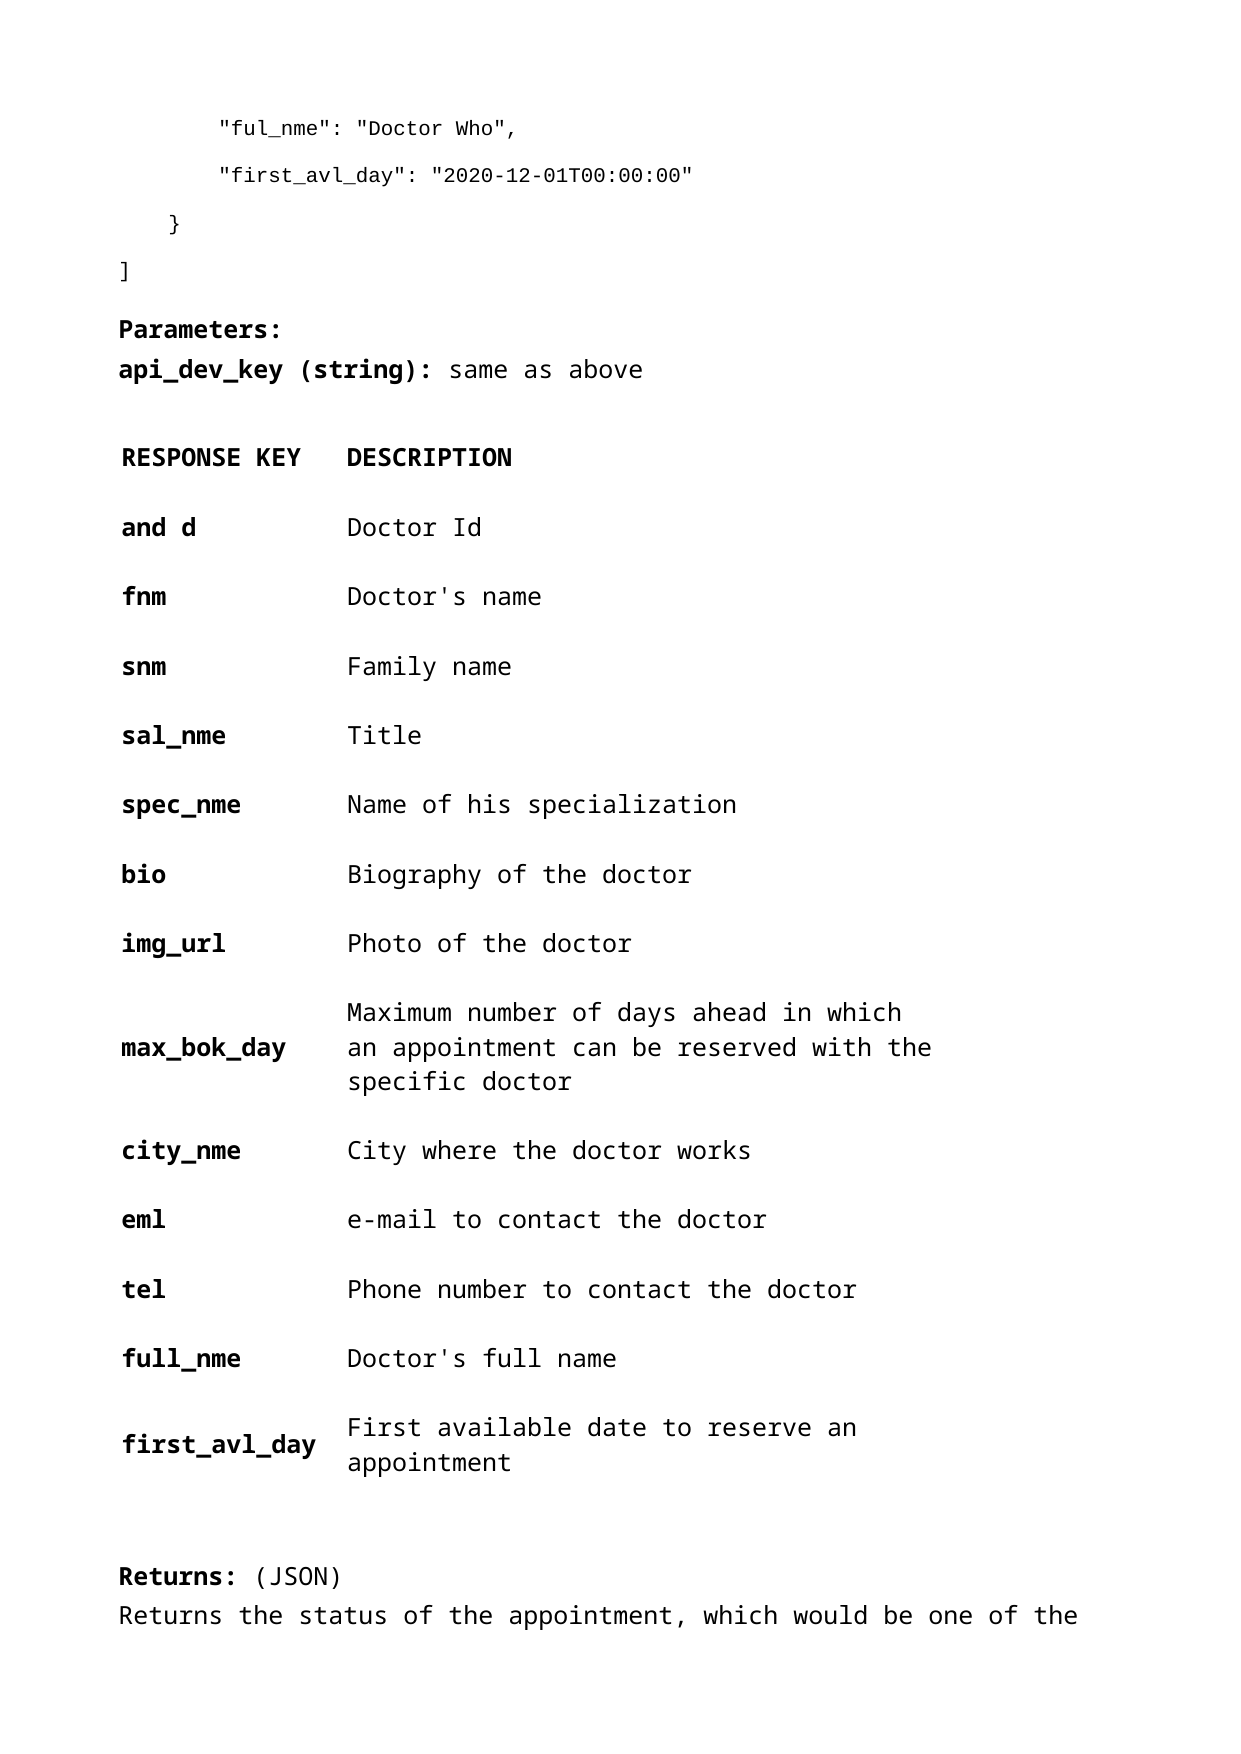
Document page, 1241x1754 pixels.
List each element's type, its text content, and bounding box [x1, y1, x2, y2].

table_cell Doctor's full name [344, 1338, 943, 1407]
table_cell spec_nme [118, 784, 344, 853]
text ] [118, 260, 1122, 284]
text Returns: (JSON) Returns the status of the appointment, which would be one of the [118, 1558, 1122, 1631]
text } [118, 213, 1122, 236]
table_cell Family name [344, 645, 943, 715]
table_cell city_nme [118, 1130, 344, 1199]
table_cell full_nme [118, 1338, 344, 1407]
table_cell snm [118, 645, 344, 715]
table_cell Title [344, 715, 943, 784]
text "ful_nme": "Doctor Who", [118, 118, 1122, 142]
table_cell first_avl_day [118, 1407, 344, 1511]
table_cell sal_nme [118, 715, 344, 784]
table_cell Maximum number of days ahead in which an appointment can be reserved with the specific doctor [344, 992, 943, 1130]
table_cell img_url [118, 923, 344, 992]
table_cell Photo of the doctor [344, 923, 943, 992]
table_cell City where the doctor works [344, 1130, 943, 1199]
table_cell Name of his specialization [344, 784, 943, 853]
table_cell max_bok_day [118, 992, 344, 1130]
table_cell tel [118, 1269, 344, 1338]
table_cell Biography of the doctor [344, 854, 943, 923]
table_cell Doctor's name [344, 576, 943, 645]
table_cell and d [118, 507, 344, 576]
table_cell eml [118, 1199, 344, 1268]
text "first_avl_day": "2020-12-01T00:00:00" [118, 165, 1122, 189]
table_cell fnm [118, 576, 344, 645]
table_cell e-mail to contact the doctor [344, 1199, 943, 1268]
text Parameters: api_dev_key (string): same as above [118, 312, 1122, 418]
table_cell Doctor Id [344, 507, 943, 576]
table_cell First available date to reserve an appointment [344, 1407, 943, 1511]
table_cell bio [118, 854, 344, 923]
table_header RESPONSE KEY [118, 437, 344, 507]
table_cell Phone number to contact the doctor [344, 1269, 943, 1338]
table_header DESCRIPTION [344, 437, 943, 507]
